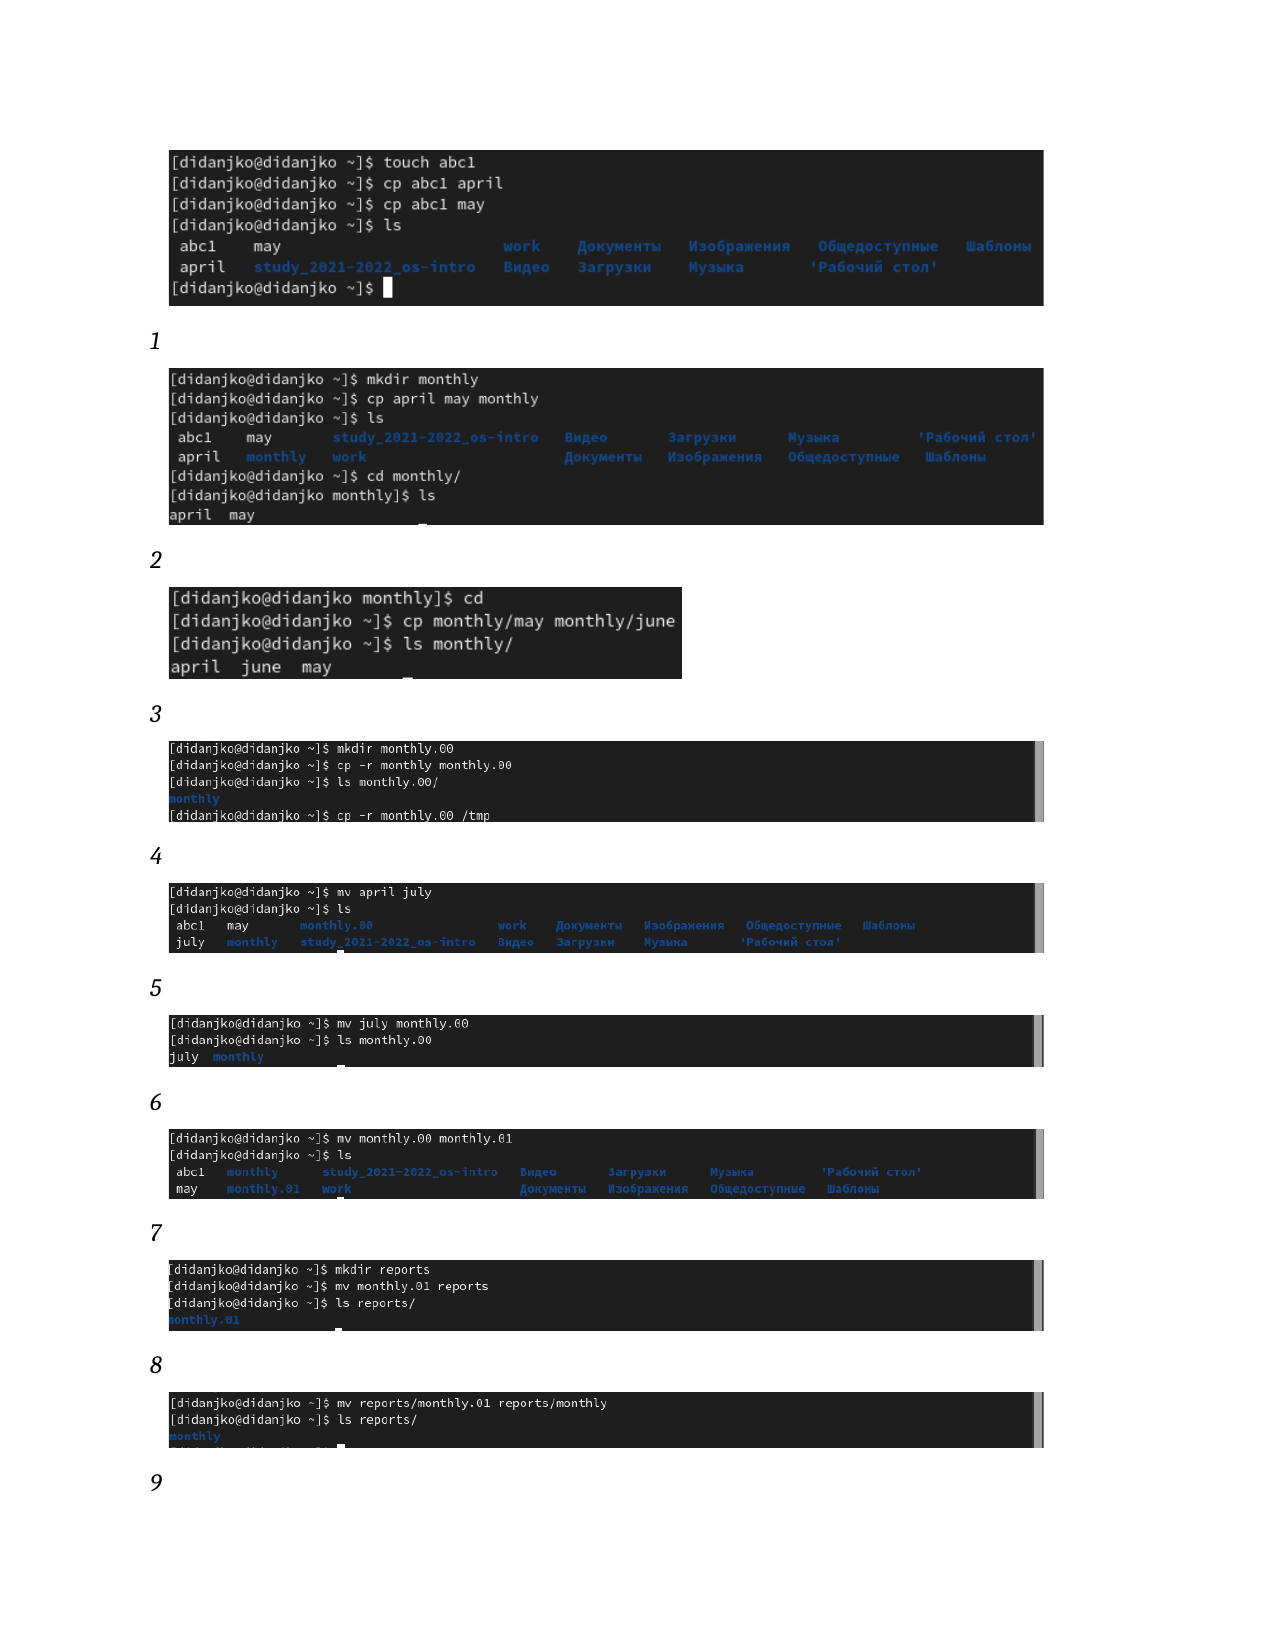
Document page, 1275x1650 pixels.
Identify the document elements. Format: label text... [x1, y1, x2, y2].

picture [168, 368, 1044, 525]
picture [168, 587, 682, 679]
picture [168, 1129, 1044, 1199]
text 4 [150, 842, 1125, 871]
text 2 [150, 546, 1125, 574]
text 5 [150, 974, 1125, 1002]
picture [168, 741, 1044, 822]
text 3 [150, 700, 1125, 728]
picture [168, 150, 1044, 306]
text 9 [150, 1468, 1125, 1497]
text 6 [150, 1088, 1125, 1117]
picture [168, 1015, 1044, 1067]
text 1 [150, 327, 1125, 356]
picture [168, 883, 1044, 953]
picture [168, 1260, 1044, 1331]
text 8 [150, 1351, 1125, 1380]
text 7 [150, 1219, 1125, 1248]
picture [168, 1392, 1044, 1448]
